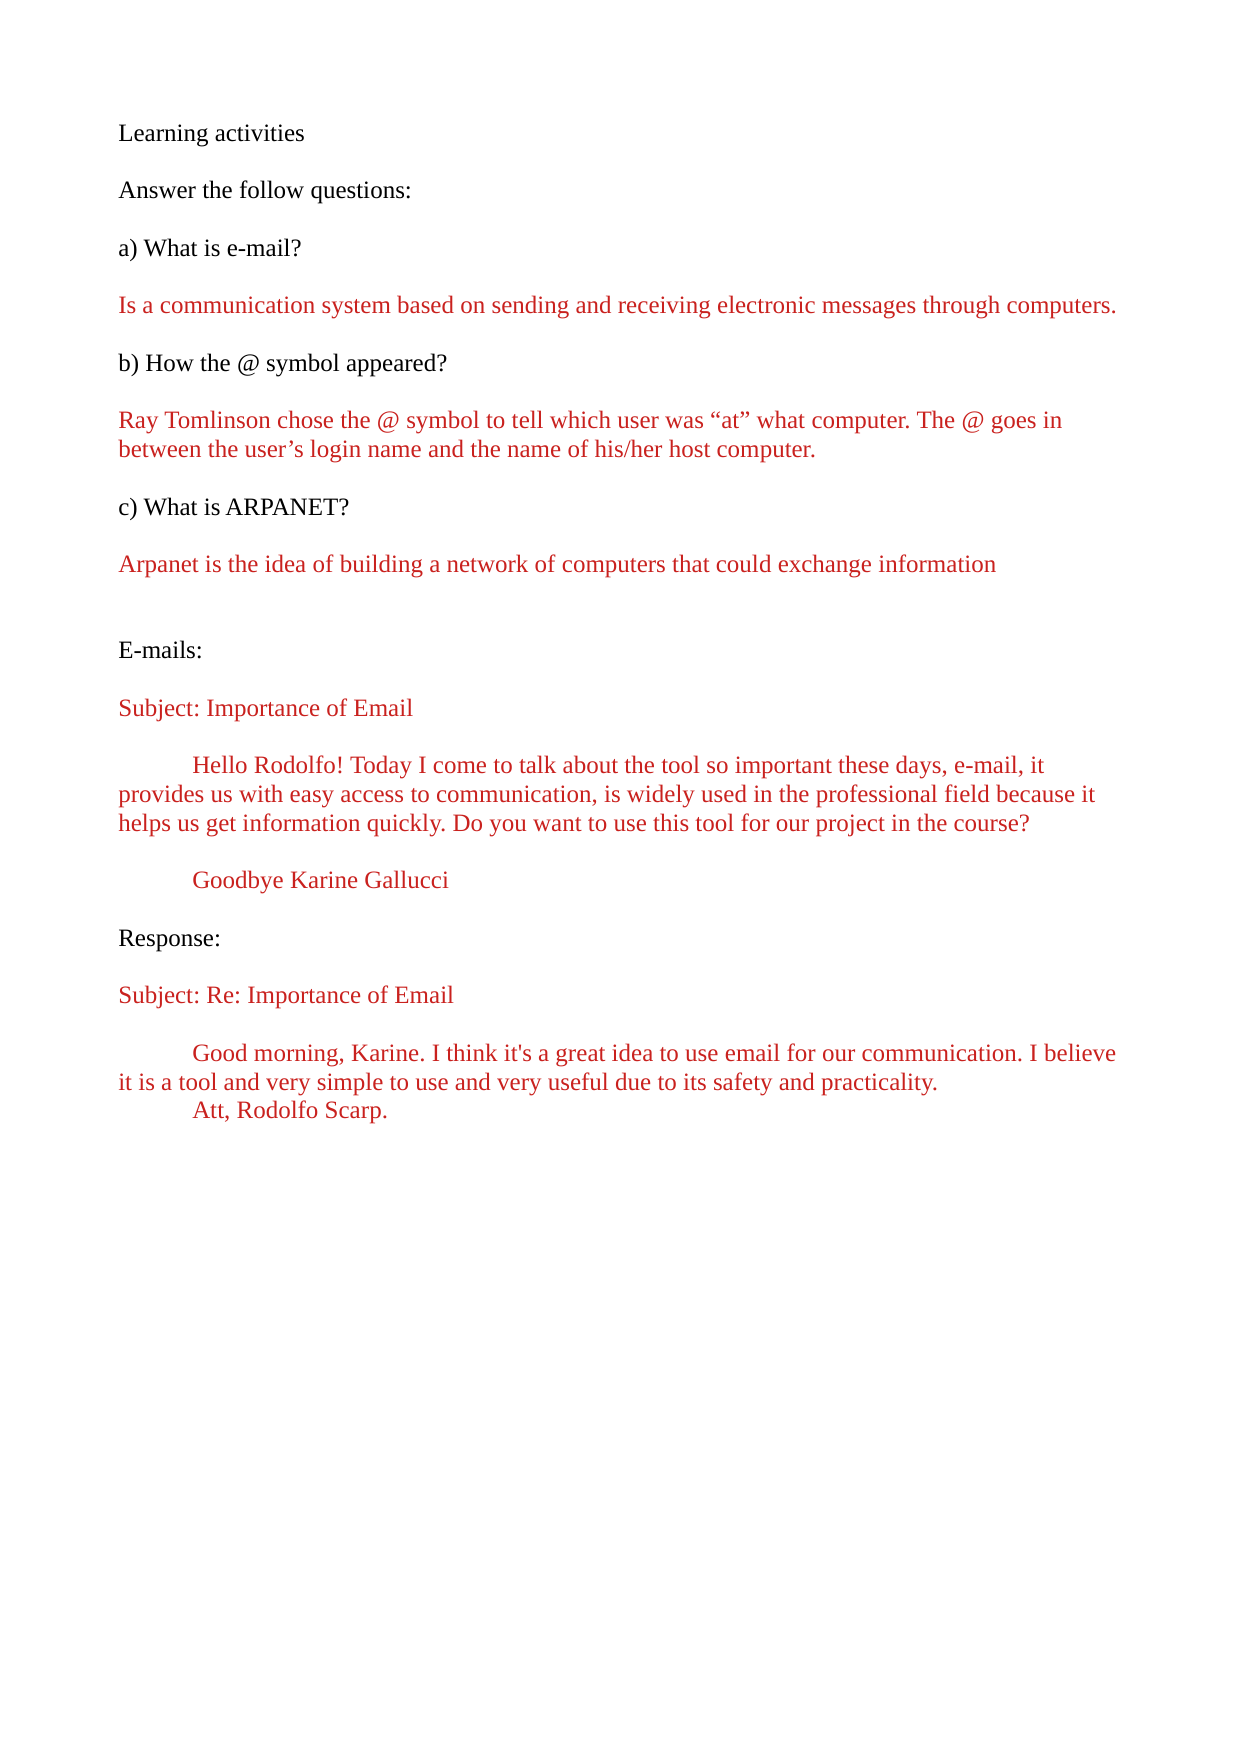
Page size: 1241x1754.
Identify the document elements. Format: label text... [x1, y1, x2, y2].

text c) What is ARPANET? [118, 492, 1122, 521]
text E-mails: [118, 636, 1122, 664]
text Arpanet is the idea of ​​building a network of computers that could exchange information [118, 549, 1122, 578]
text Att, Rodolfo Scarp. [118, 1096, 1122, 1124]
text Good morning, Karine. I think it's a great idea to use email for our communication. I believe it is a tool and very simple to use and very useful due to its safety and practicality. [118, 1038, 1122, 1096]
text Learning activities [118, 118, 1122, 147]
text Response: [118, 923, 1122, 952]
text Ray Tomlinson chose the @ symbol to tell which user was “at” what computer. The @ goes in [118, 406, 1122, 434]
text Hello Rodolfo! Today I come to talk about the tool so important these days, e-mail, it provides us with easy access to communication, is widely used in the professional field because it helps us get information quickly. Do you want to use this tool for our project in the course? [118, 751, 1122, 837]
text Answer the follow questions: [118, 176, 1122, 204]
text Subject: Importance of Email [118, 693, 1122, 722]
text Goodbye Karine Gallucci [118, 866, 1122, 894]
text Subject: Re: Importance of Email [118, 981, 1122, 1009]
text Is a communication system based on sending and receiving electronic messages through computers. [118, 291, 1122, 319]
text b) How the @ symbol appeared? [118, 348, 1122, 377]
text between the user’s login name and the name of his/her host computer. [118, 434, 1122, 463]
text a) What is e-mail? [118, 233, 1122, 262]
